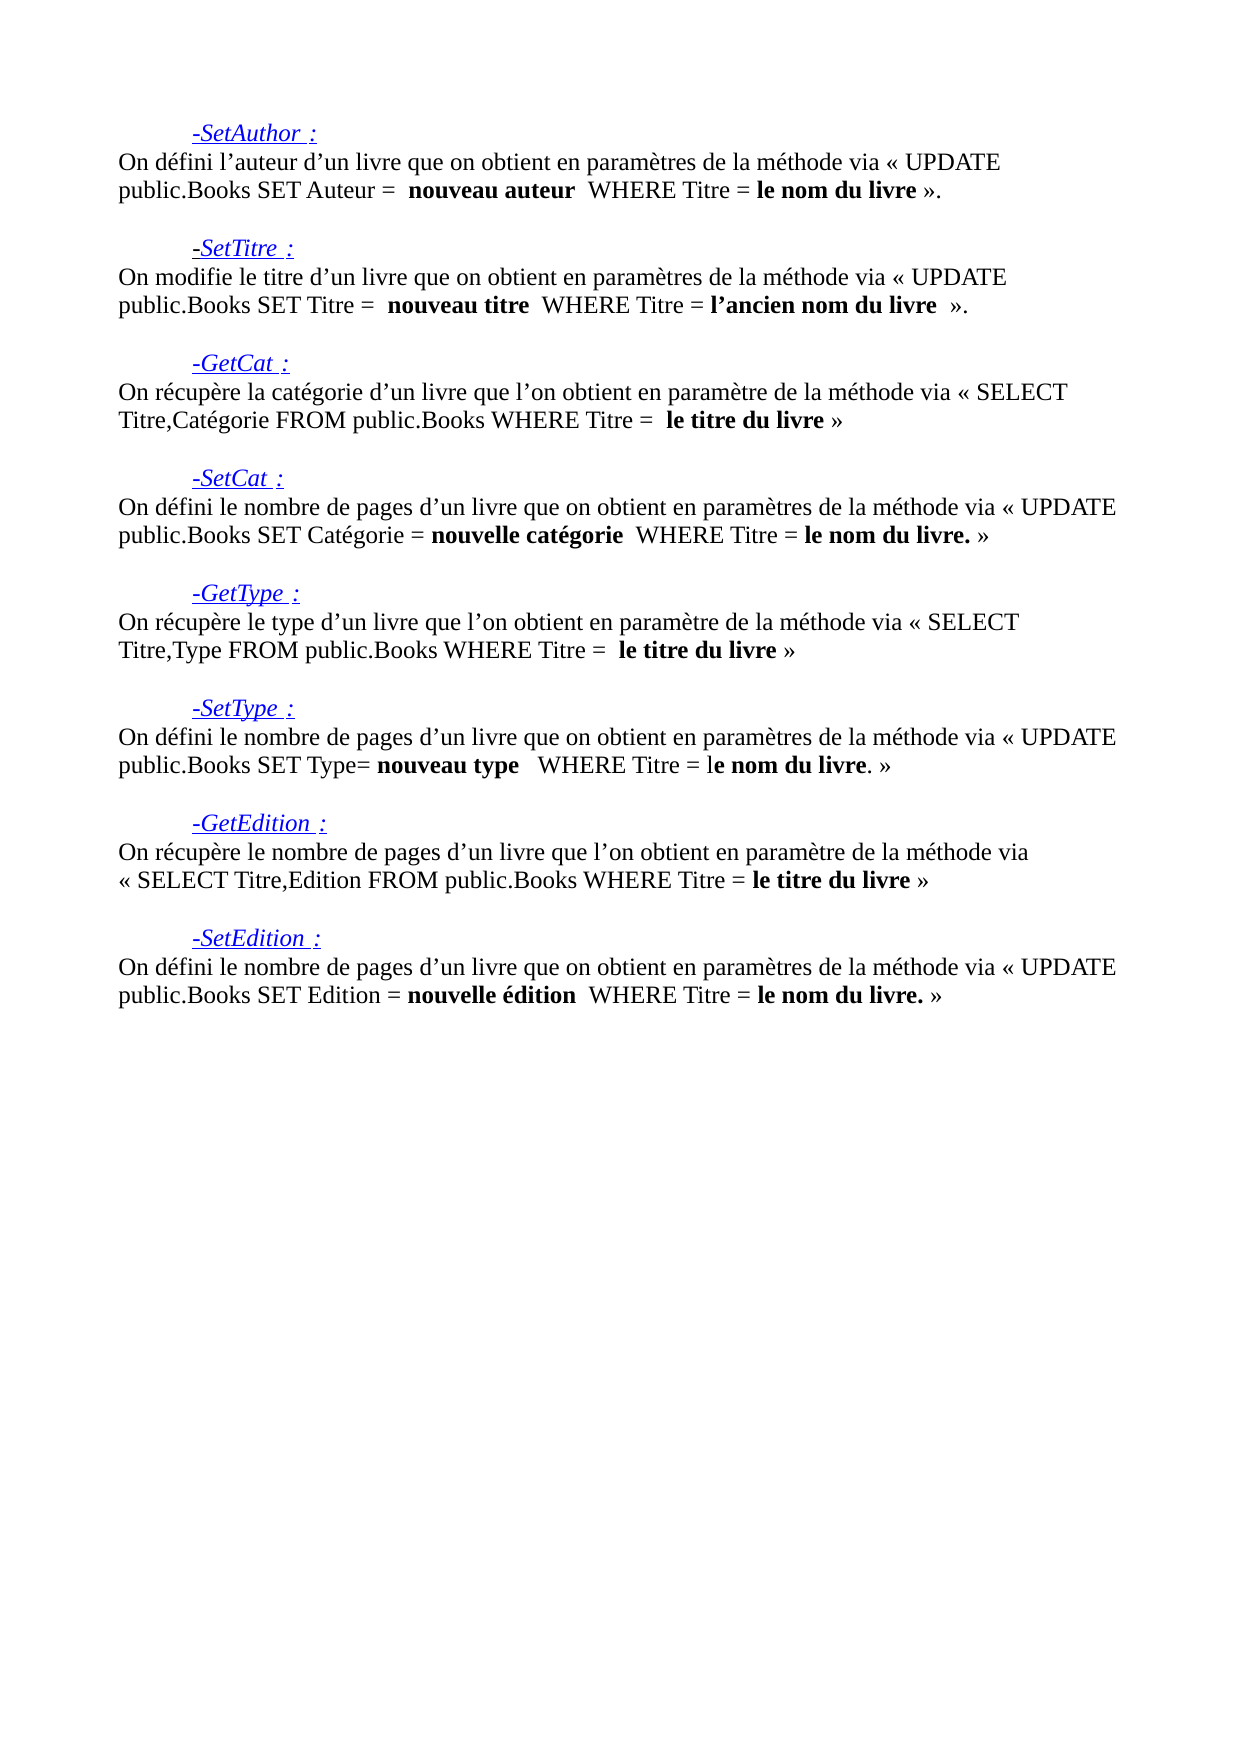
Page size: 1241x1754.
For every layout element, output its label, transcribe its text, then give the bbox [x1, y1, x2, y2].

text On modifie le titre d’un livre que on obtient en paramètres de la méthode via « UPDATE public.Books SET Titre = nouveau titre WHERE Titre = l’ancien nom du livre ». [118, 262, 1122, 319]
text -GetType : [118, 578, 1122, 607]
text -SetType : [118, 693, 1122, 722]
text On récupère la catégorie d’un livre que l’on obtient en paramètre de la méthode via « SELECT Titre,Catégorie FROM public.Books WHERE Titre = le titre du livre » [118, 377, 1122, 434]
text On défini l’auteur d’un livre que on obtient en paramètres de la méthode via « UPDATE public.Books SET Auteur = nouveau auteur WHERE Titre = le nom du livre ». [118, 147, 1122, 204]
text -GetEdition : [118, 808, 1122, 837]
text On défini le nombre de pages d’un livre que on obtient en paramètres de la méthode via « UPDATE public.Books SET Edition = nouvelle édition WHERE Titre = le nom du livre. » [118, 952, 1122, 1009]
text On récupère le type d’un livre que l’on obtient en paramètre de la méthode via « SELECT Titre,Type FROM public.Books WHERE Titre = le titre du livre » [118, 607, 1122, 664]
text On défini le nombre de pages d’un livre que on obtient en paramètres de la méthode via « UPDATE public.Books SET Catégorie = nouvelle catégorie WHERE Titre = le nom du livre. » [118, 492, 1122, 549]
text -SetTitre : [118, 233, 1122, 262]
text -SetEdition : [118, 923, 1122, 952]
text -SetCat : [118, 463, 1122, 492]
text On récupère le nombre de pages d’un livre que l’on obtient en paramètre de la méthode via « SELECT Titre,Edition FROM public.Books WHERE Titre = le titre du livre » [118, 837, 1122, 894]
text -GetCat : [118, 348, 1122, 377]
text -SetAuthor : [118, 118, 1122, 147]
text On défini le nombre de pages d’un livre que on obtient en paramètres de la méthode via « UPDATE public.Books SET Type= nouveau type WHERE Titre = le nom du livre. » [118, 722, 1122, 779]
